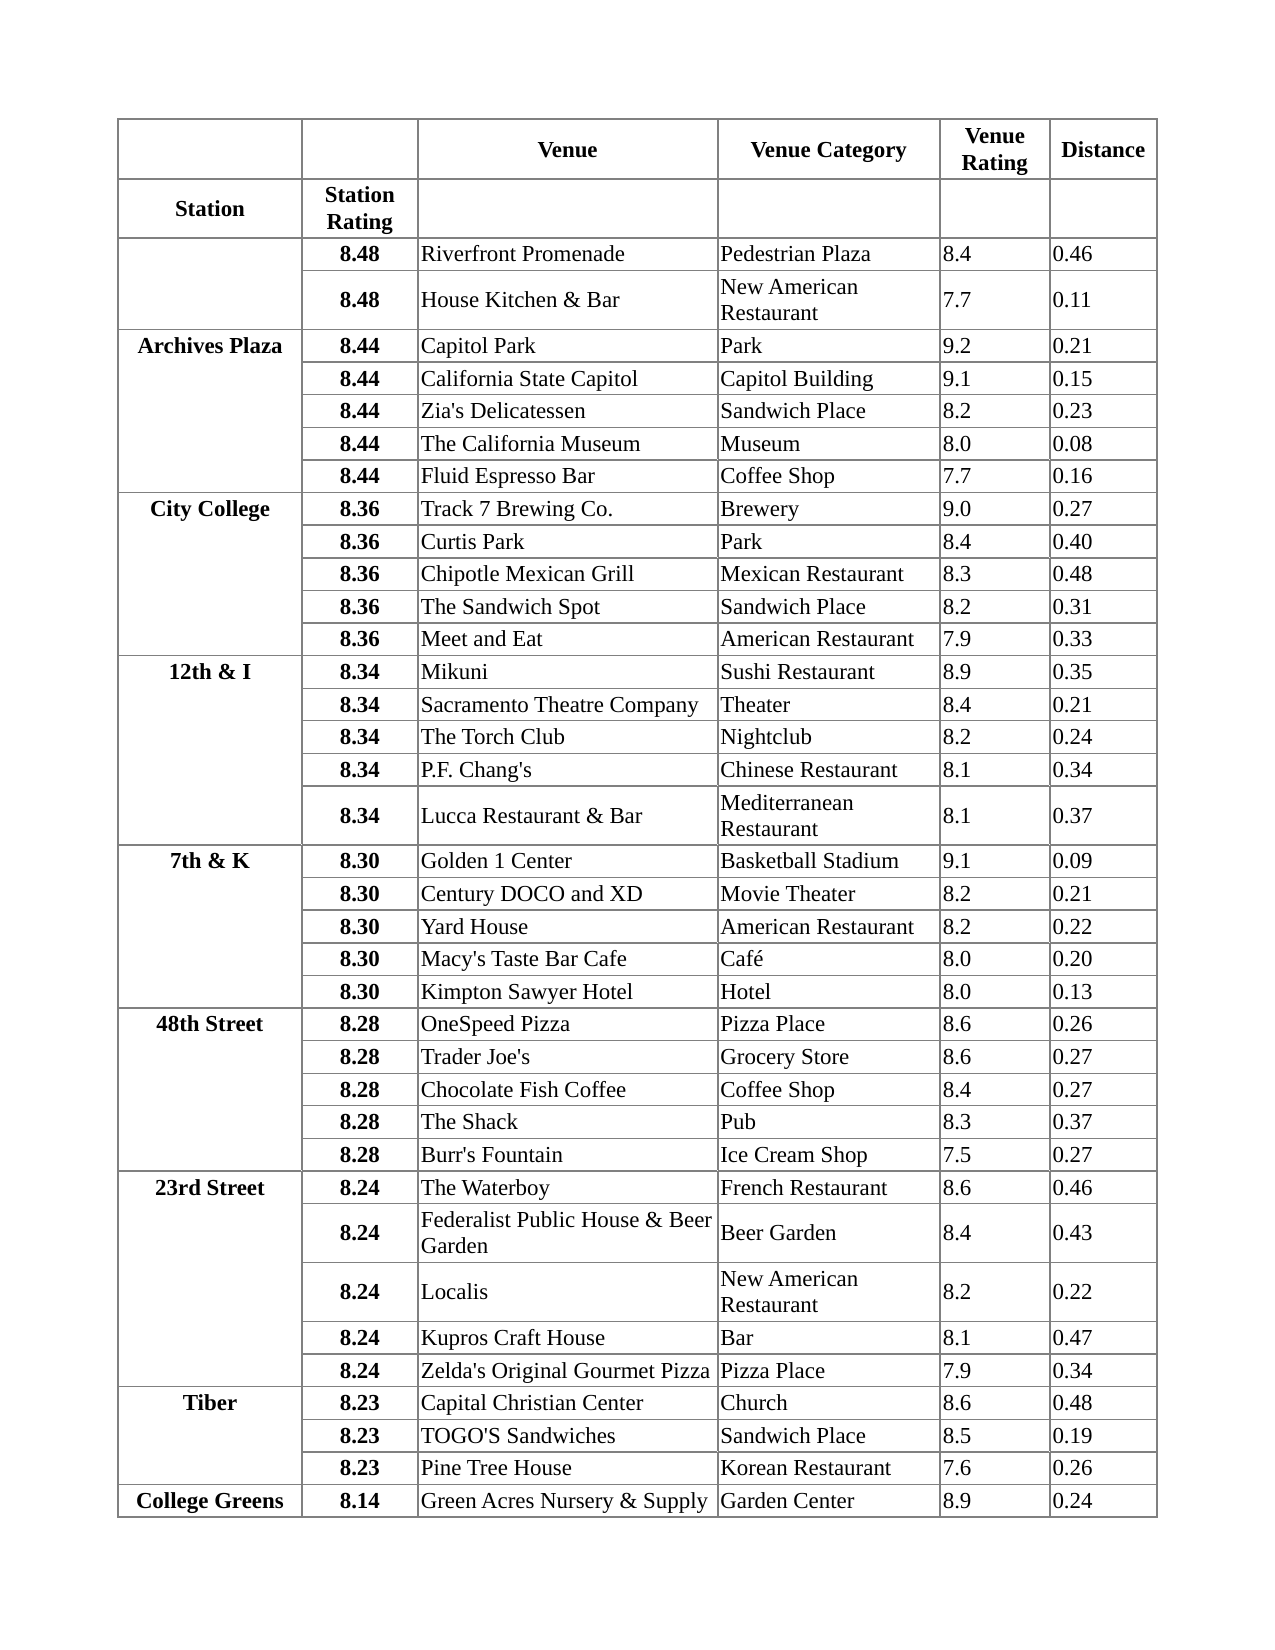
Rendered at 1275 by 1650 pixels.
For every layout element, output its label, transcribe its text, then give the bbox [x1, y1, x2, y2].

table_cell Movie Theater [719, 878, 939, 909]
table_cell 8.1 [941, 787, 1049, 844]
table_cell 0.31 [1051, 591, 1156, 622]
table_cell American Restaurant [719, 911, 939, 942]
table_cell The Shack [419, 1106, 717, 1138]
table_cell 8.28 [303, 1041, 417, 1072]
table_cell 0.26 [1051, 1453, 1156, 1484]
table_cell 8.14 [303, 1485, 417, 1516]
table_cell Beer Garden [719, 1204, 939, 1262]
table_cell 8.24 [303, 1322, 417, 1353]
table_cell 8.30 [303, 944, 417, 974]
table_cell Sushi Restaurant [719, 656, 939, 687]
table_cell 8.36 [303, 526, 417, 557]
table_cell 8.34 [303, 754, 417, 785]
table_cell 0.22 [1051, 1263, 1156, 1321]
table_cell 0.26 [1051, 1009, 1156, 1040]
table_cell 0.15 [1051, 363, 1156, 394]
table_cell Station Rating [303, 180, 417, 237]
table_cell Century DOCO and XD [419, 878, 717, 909]
table_cell 8.2 [941, 721, 1049, 753]
table_cell 8.48 [303, 239, 417, 270]
table_cell 9.1 [941, 846, 1049, 877]
table_cell 9.1 [941, 363, 1049, 394]
table_cell [941, 180, 1049, 237]
table_cell 0.23 [1051, 395, 1156, 427]
table_cell 8.2 [941, 591, 1049, 622]
table_cell Chipotle Mexican Grill [419, 559, 717, 589]
table_cell California State Capitol [419, 363, 717, 394]
table_cell 0.40 [1051, 526, 1156, 557]
table_cell Mexican Restaurant [719, 559, 939, 589]
table_cell Station [119, 180, 301, 237]
table_cell 8.9 [941, 1485, 1049, 1516]
table_cell Theater [719, 689, 939, 720]
table_header Venue Rating [941, 120, 1049, 178]
table_cell 0.22 [1051, 911, 1156, 942]
table_cell Macy's Taste Bar Cafe [419, 944, 717, 974]
table_cell Mediterranean Restaurant [719, 787, 939, 844]
table_cell American Restaurant [719, 624, 939, 655]
table_cell 0.19 [1051, 1420, 1156, 1451]
table_cell 8.4 [941, 239, 1049, 270]
table_cell 8.3 [941, 559, 1049, 589]
table_cell 8.6 [941, 1172, 1049, 1203]
table_cell Pizza Place [719, 1009, 939, 1040]
table_cell Sandwich Place [719, 1420, 939, 1451]
table_cell Capital Christian Center [419, 1387, 717, 1418]
table_cell Localis [419, 1263, 717, 1321]
table_cell Burr's Fountain [419, 1139, 717, 1170]
table_cell 8.36 [303, 493, 417, 524]
table_cell Zelda's Original Gourmet Pizza [419, 1355, 717, 1386]
table_cell City College [119, 493, 301, 655]
table_cell 0.34 [1051, 754, 1156, 785]
table_cell Trader Joe's [419, 1041, 717, 1072]
table_cell Capitol Park [419, 330, 717, 361]
table_cell Meet and Eat [419, 624, 717, 655]
table_cell 8.28 [303, 1106, 417, 1138]
table_cell 0.37 [1051, 1106, 1156, 1138]
table_cell Coffee Shop [719, 461, 939, 492]
table_cell 7.5 [941, 1139, 1049, 1170]
table_cell 9.2 [941, 330, 1049, 361]
table_cell 8.34 [303, 656, 417, 687]
table_cell 8.2 [941, 878, 1049, 909]
table_cell 7th & K [119, 846, 301, 1007]
table_cell 8.24 [303, 1172, 417, 1203]
table_cell 12th & I [119, 656, 301, 844]
table_cell 8.44 [303, 428, 417, 459]
table_cell Pedestrian Plaza [719, 239, 939, 270]
table_cell 8.48 [303, 271, 417, 329]
table_cell Fluid Espresso Bar [419, 461, 717, 492]
table_cell Zia's Delicatessen [419, 395, 717, 427]
table_cell 9.0 [941, 493, 1049, 524]
table_cell 8.0 [941, 944, 1049, 974]
table_cell 8.30 [303, 846, 417, 877]
table_cell 8.36 [303, 591, 417, 622]
table_cell 0.35 [1051, 656, 1156, 687]
table_cell 0.27 [1051, 1041, 1156, 1072]
table_cell Garden Center [719, 1485, 939, 1516]
table_cell 8.6 [941, 1041, 1049, 1072]
table_cell 23rd Street [119, 1172, 301, 1386]
table_cell Riverfront Promenade [419, 239, 717, 270]
table_cell Green Acres Nursery & Supply [419, 1485, 717, 1516]
table_cell 0.20 [1051, 944, 1156, 974]
table_cell 8.44 [303, 395, 417, 427]
table_cell [419, 180, 717, 237]
table_cell Lucca Restaurant & Bar [419, 787, 717, 844]
table_cell Mikuni [419, 656, 717, 687]
table_cell Federalist Public House & Beer Garden [419, 1204, 717, 1262]
table_cell 8.1 [941, 1322, 1049, 1353]
table_cell [719, 180, 939, 237]
table_cell The California Museum [419, 428, 717, 459]
table_cell College Greens [119, 1485, 301, 1516]
table_cell 8.34 [303, 721, 417, 753]
table_cell [119, 239, 301, 329]
table_cell 8.5 [941, 1420, 1049, 1451]
table_cell 8.4 [941, 526, 1049, 557]
table_cell 0.21 [1051, 878, 1156, 909]
table_cell 8.28 [303, 1139, 417, 1170]
table_cell Bar [719, 1322, 939, 1353]
table_cell 8.6 [941, 1387, 1049, 1418]
table_cell 0.27 [1051, 1139, 1156, 1170]
table_cell 8.6 [941, 1009, 1049, 1040]
table_cell Brewery [719, 493, 939, 524]
table_cell 8.30 [303, 878, 417, 909]
table_cell 8.36 [303, 624, 417, 655]
table_cell 8.28 [303, 1074, 417, 1105]
table_cell 8.23 [303, 1420, 417, 1451]
table_cell 8.24 [303, 1263, 417, 1321]
table_cell 8.3 [941, 1106, 1049, 1138]
table_cell 0.47 [1051, 1322, 1156, 1353]
table_cell Sacramento Theatre Company [419, 689, 717, 720]
table_cell 8.28 [303, 1009, 417, 1040]
table_cell Park [719, 526, 939, 557]
table_cell Church [719, 1387, 939, 1418]
table_cell New American Restaurant [719, 271, 939, 329]
table_cell Café [719, 944, 939, 974]
table_cell [1051, 180, 1156, 237]
table_cell 0.33 [1051, 624, 1156, 655]
table_cell 8.2 [941, 911, 1049, 942]
table_cell 0.24 [1051, 1485, 1156, 1516]
table_cell Capitol Building [719, 363, 939, 394]
table_cell 0.48 [1051, 559, 1156, 589]
table_cell 0.46 [1051, 1172, 1156, 1203]
table_header Distance [1051, 120, 1156, 178]
table_cell 8.30 [303, 976, 417, 1007]
table_cell The Sandwich Spot [419, 591, 717, 622]
table_cell Museum [719, 428, 939, 459]
table_cell 8.0 [941, 428, 1049, 459]
table_cell French Restaurant [719, 1172, 939, 1203]
table_header [119, 120, 301, 178]
table_cell Archives Plaza [119, 330, 301, 492]
table_cell 0.21 [1051, 689, 1156, 720]
table_cell Track 7 Brewing Co. [419, 493, 717, 524]
table_cell P.F. Chang's [419, 754, 717, 785]
table_cell Ice Cream Shop [719, 1139, 939, 1170]
table_header [303, 120, 417, 178]
table_cell 8.44 [303, 363, 417, 394]
table_cell 8.44 [303, 330, 417, 361]
table_cell Golden 1 Center [419, 846, 717, 877]
table_cell New American Restaurant [719, 1263, 939, 1321]
table_cell Nightclub [719, 721, 939, 753]
table_cell 0.34 [1051, 1355, 1156, 1386]
table_cell 7.6 [941, 1453, 1049, 1484]
table_cell 0.43 [1051, 1204, 1156, 1262]
table_cell 8.24 [303, 1204, 417, 1262]
table_cell 8.24 [303, 1355, 417, 1386]
table_cell 0.08 [1051, 428, 1156, 459]
table_cell 8.2 [941, 395, 1049, 427]
table_header Venue [419, 120, 717, 178]
table_cell 0.16 [1051, 461, 1156, 492]
table_cell Pine Tree House [419, 1453, 717, 1484]
table_cell Park [719, 330, 939, 361]
table_cell Chocolate Fish Coffee [419, 1074, 717, 1105]
table_cell 8.23 [303, 1453, 417, 1484]
table_cell 8.36 [303, 559, 417, 589]
table_cell 8.4 [941, 1204, 1049, 1262]
table_cell 8.23 [303, 1387, 417, 1418]
table_cell 0.46 [1051, 239, 1156, 270]
table_cell 7.7 [941, 271, 1049, 329]
table_cell 8.2 [941, 1263, 1049, 1321]
table_cell Yard House [419, 911, 717, 942]
table_cell 8.4 [941, 1074, 1049, 1105]
table_cell House Kitchen & Bar [419, 271, 717, 329]
table_cell TOGO'S Sandwiches [419, 1420, 717, 1451]
table_cell 8.30 [303, 911, 417, 942]
table_cell 0.48 [1051, 1387, 1156, 1418]
table_cell 0.37 [1051, 787, 1156, 844]
table_cell Sandwich Place [719, 395, 939, 427]
table_cell Hotel [719, 976, 939, 1007]
table_cell 0.27 [1051, 1074, 1156, 1105]
table_cell Korean Restaurant [719, 1453, 939, 1484]
table_cell Kupros Craft House [419, 1322, 717, 1353]
table_cell Tiber [119, 1387, 301, 1484]
table_cell 8.1 [941, 754, 1049, 785]
table_cell Curtis Park [419, 526, 717, 557]
table_cell Grocery Store [719, 1041, 939, 1072]
table_cell Sandwich Place [719, 591, 939, 622]
table_cell Pub [719, 1106, 939, 1138]
table_cell 8.0 [941, 976, 1049, 1007]
table_cell 7.9 [941, 1355, 1049, 1386]
table_header Venue Category [719, 120, 939, 178]
table_cell Chinese Restaurant [719, 754, 939, 785]
table_cell 0.24 [1051, 721, 1156, 753]
table_cell Basketball Stadium [719, 846, 939, 877]
table_cell 0.27 [1051, 493, 1156, 524]
table_cell 8.34 [303, 787, 417, 844]
table_cell 0.09 [1051, 846, 1156, 877]
table_cell 0.11 [1051, 271, 1156, 329]
table_cell 7.7 [941, 461, 1049, 492]
table_cell 8.44 [303, 461, 417, 492]
table_cell 8.9 [941, 656, 1049, 687]
table_cell Pizza Place [719, 1355, 939, 1386]
table_cell Coffee Shop [719, 1074, 939, 1105]
table_cell The Waterboy [419, 1172, 717, 1203]
table_cell 0.13 [1051, 976, 1156, 1007]
table_cell OneSpeed Pizza [419, 1009, 717, 1040]
table_cell 0.21 [1051, 330, 1156, 361]
table_cell 48th Street [119, 1009, 301, 1170]
table_cell 8.4 [941, 689, 1049, 720]
table_cell Kimpton Sawyer Hotel [419, 976, 717, 1007]
table_cell The Torch Club [419, 721, 717, 753]
table_cell 7.9 [941, 624, 1049, 655]
table_cell 8.34 [303, 689, 417, 720]
